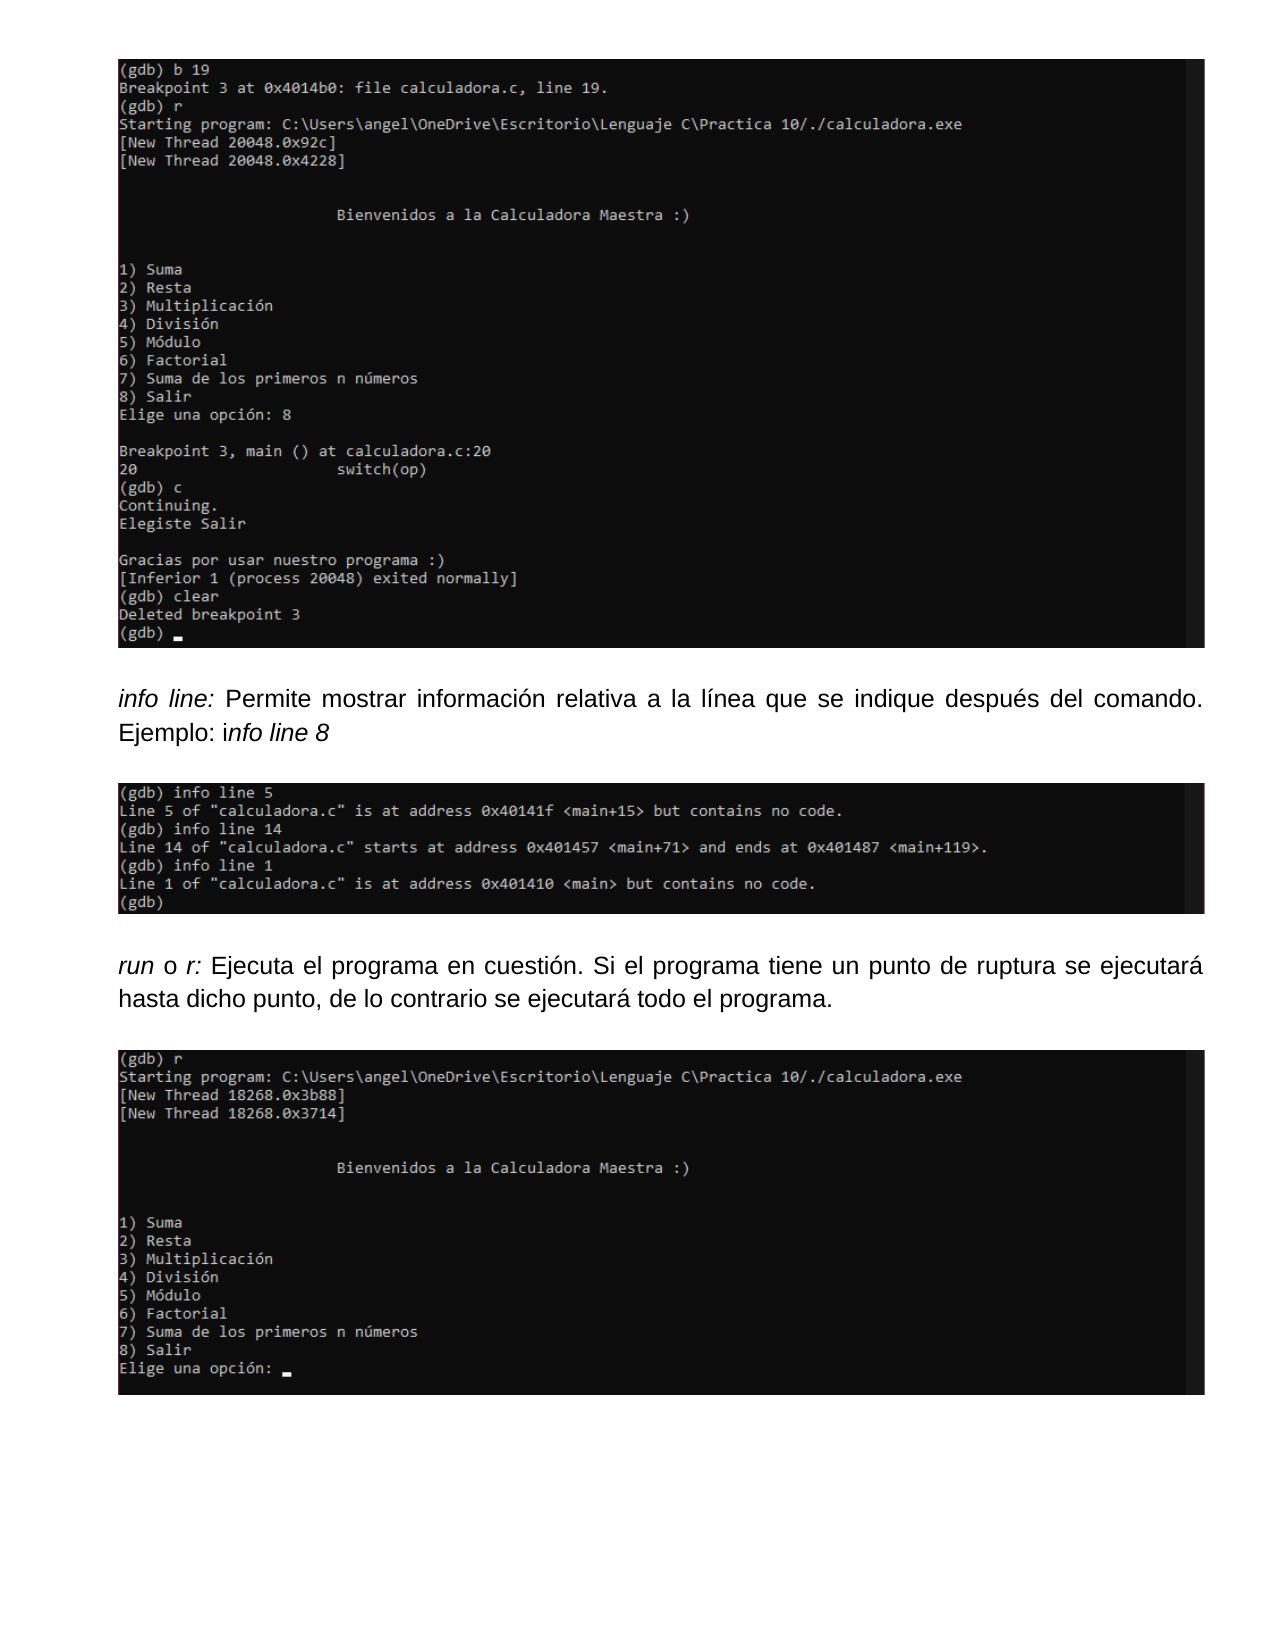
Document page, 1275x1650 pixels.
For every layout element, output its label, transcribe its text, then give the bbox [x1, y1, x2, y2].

text run o r: Ejecuta el programa en cuestión. Si el programa tiene un punto de ruptura se ejecutará hasta dicho punto, de lo contrario se ejecutará todo el programa. [118, 951, 1205, 1013]
text info line: Permite mostrar información relativa a la línea que se indique después del comando. Ejemplo: info line 8 [118, 684, 1205, 746]
